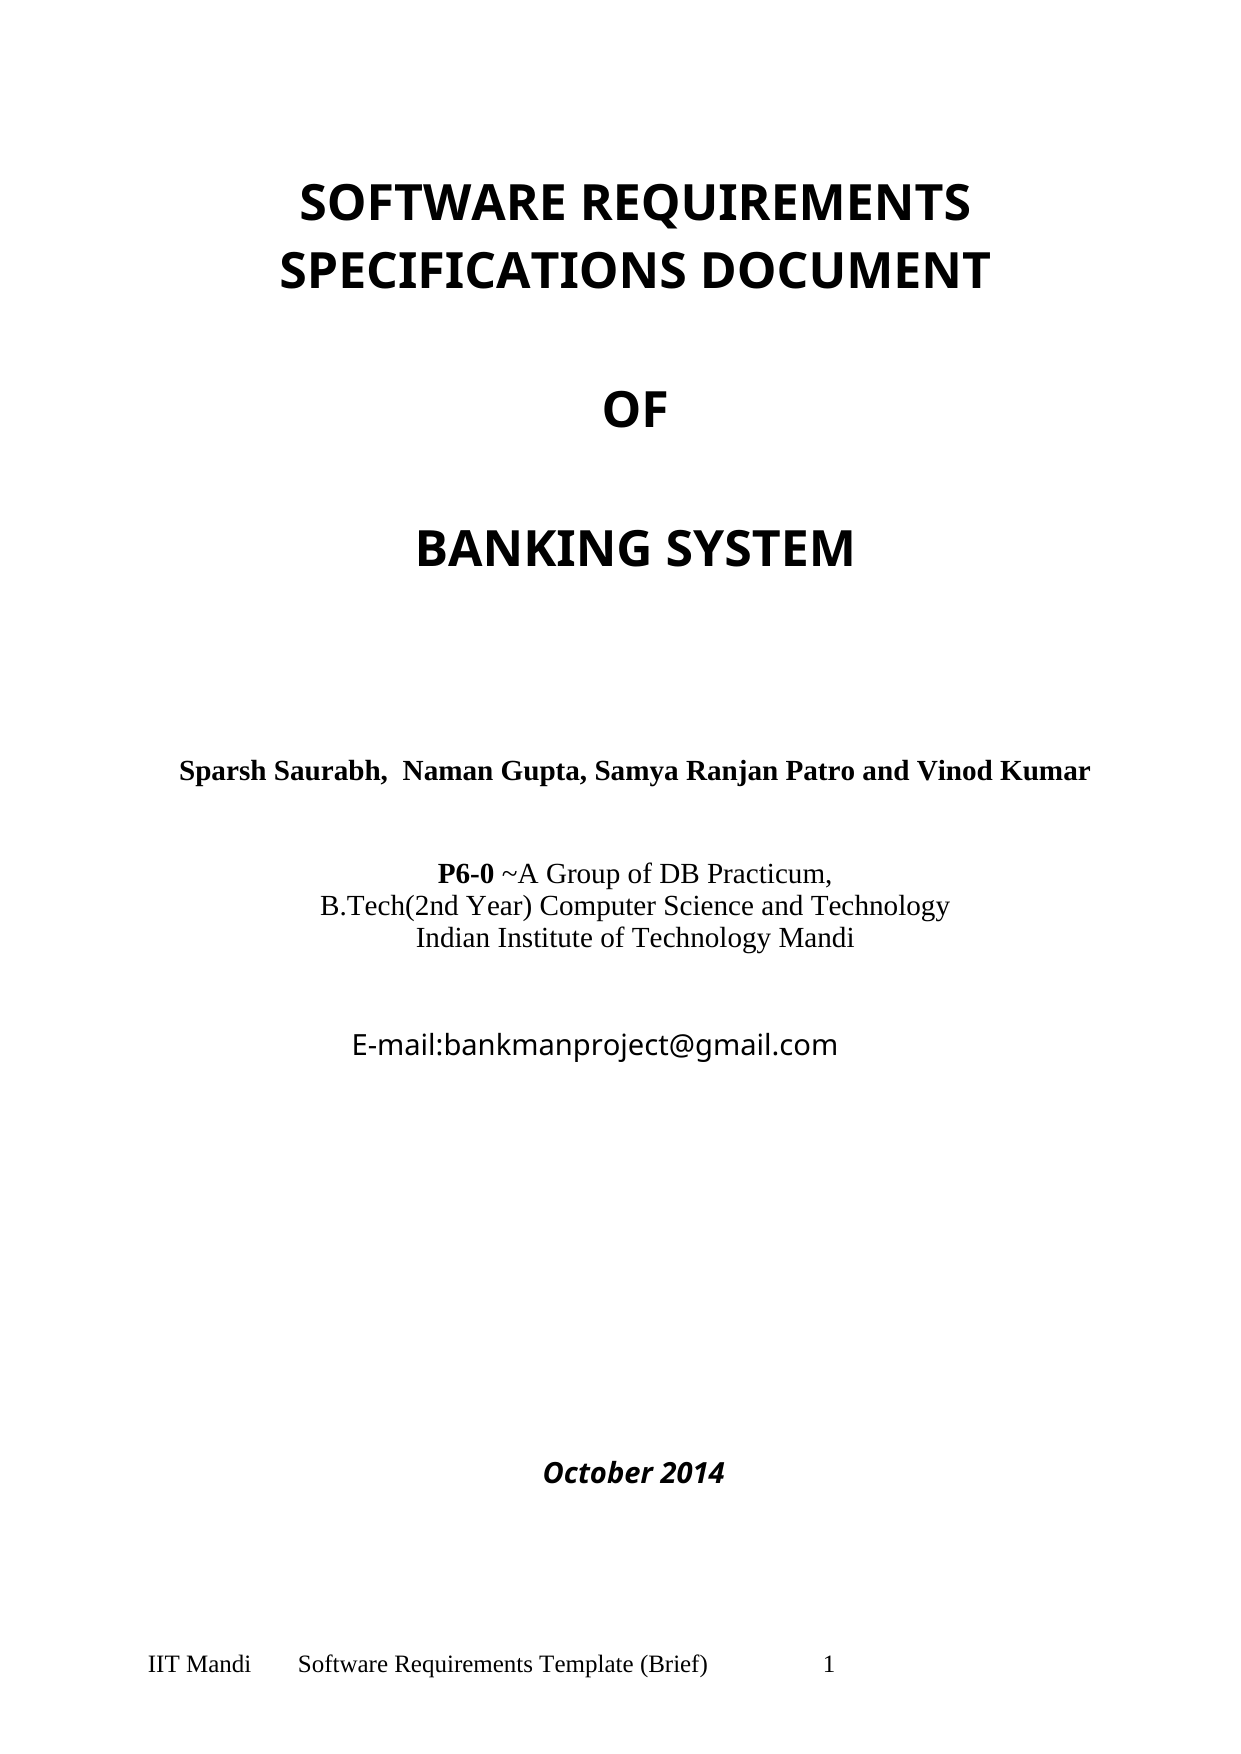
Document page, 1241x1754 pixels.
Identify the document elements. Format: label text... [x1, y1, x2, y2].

text OF [148, 374, 1123, 442]
text E-mail:bankmanproject@gmail.com [148, 1024, 1123, 1064]
text SOFTWARE REQUIREMENTS SPECIFICATIONS DOCUMENT [148, 167, 1123, 304]
text October 2014 [148, 1452, 1123, 1492]
text BANKING SYSTEM [148, 513, 1123, 581]
text P6-0 ~A Group of DB Practicum, B.Tech(2nd Year) Computer Science and Technology Indian Institute of Technology Mandi [148, 857, 1123, 954]
text Sparsh Saurabh, Naman Gupta, Samya Ranjan Patro and Vinod Kumar [148, 754, 1123, 787]
